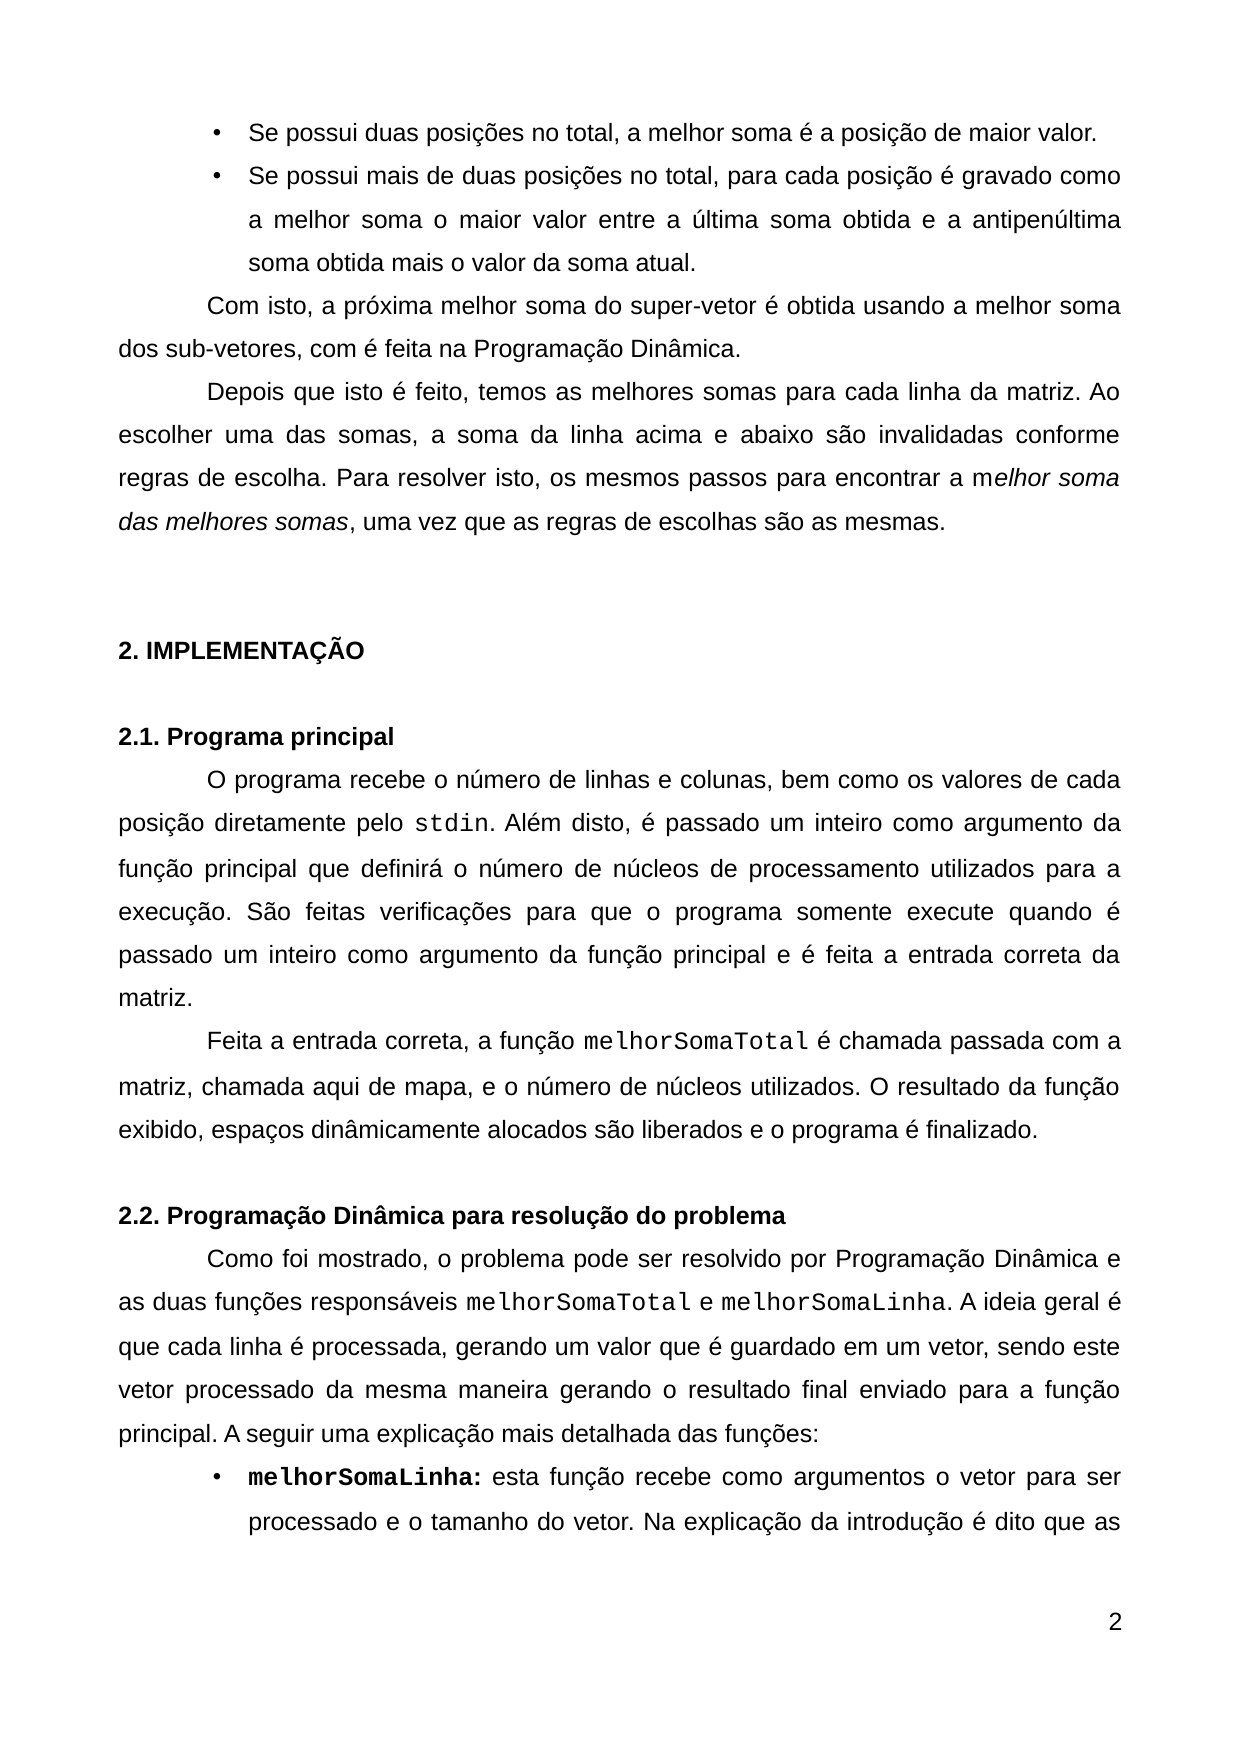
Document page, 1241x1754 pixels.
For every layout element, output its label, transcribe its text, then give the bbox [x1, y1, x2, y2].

text 2.2. Programação Dinâmica para resolução do problema [118, 1201, 1122, 1229]
text O programa recebe o número de linhas e colunas, bem como os valores de cada posição diretamente pelo stdin. Além disto, é passado um inteiro como argumento da função principal que definirá o número de núcleos de processamento utilizados para a execução. São feitas verificações para que o programa somente execute quando é passado um inteiro como argumento da função principal e é feita a entrada correta da matriz. [118, 765, 1122, 1012]
text 2.1. Programa principal [118, 722, 1122, 751]
list Se possui mais de duas posições no total, para cada posição é gravado como a melhor soma o maior valor entre a última soma obtida e a antipenúltima soma obtida mais o valor da soma atual. [213, 161, 1122, 276]
text Como foi mostrado, o problema pode ser resolvido por Programação Dinâmica e as duas funções responsáveis melhorSomaTotal e melhorSomaLinha. A ideia geral é que cada linha é processada, gerando um valor que é guardado em um vetor, sendo este vetor processado da mesma maneira gerando o resultado final enviado para a função principal. A seguir uma explicação mais detalhada das funções: [118, 1244, 1122, 1447]
text Com isto, a próxima melhor soma do super-vetor é obtida usando a melhor soma dos sub-vetores, com é feita na Programação Dinâmica. [118, 291, 1122, 363]
list Se possui duas posições no total, a melhor soma é a posição de maior valor. [213, 118, 1122, 147]
text 2. IMPLEMENTAÇÃO [118, 636, 1122, 664]
text Feita a entrada correta, a função melhorSomaTotal é chamada passada com a matriz, chamada aqui de mapa, e o número de núcleos utilizados. O resultado da função exibido, espaços dinâmicamente alocados são liberados e o programa é finalizado. [118, 1026, 1122, 1143]
text Depois que isto é feito, temos as melhores somas para cada linha da matriz. Ao escolher uma das somas, a soma da linha acima e abaixo são invalidadas conforme regras de escolha. Para resolver isto, os mesmos passos para encontrar a melhor soma das melhores somas, uma vez que as regras de escolhas são as mesmas. [118, 377, 1122, 535]
list melhorSomaLinha: esta função recebe como argumentos o vetor para ser processado e o tamanho do vetor. Na explicação da introdução é dito que as [213, 1462, 1122, 1536]
